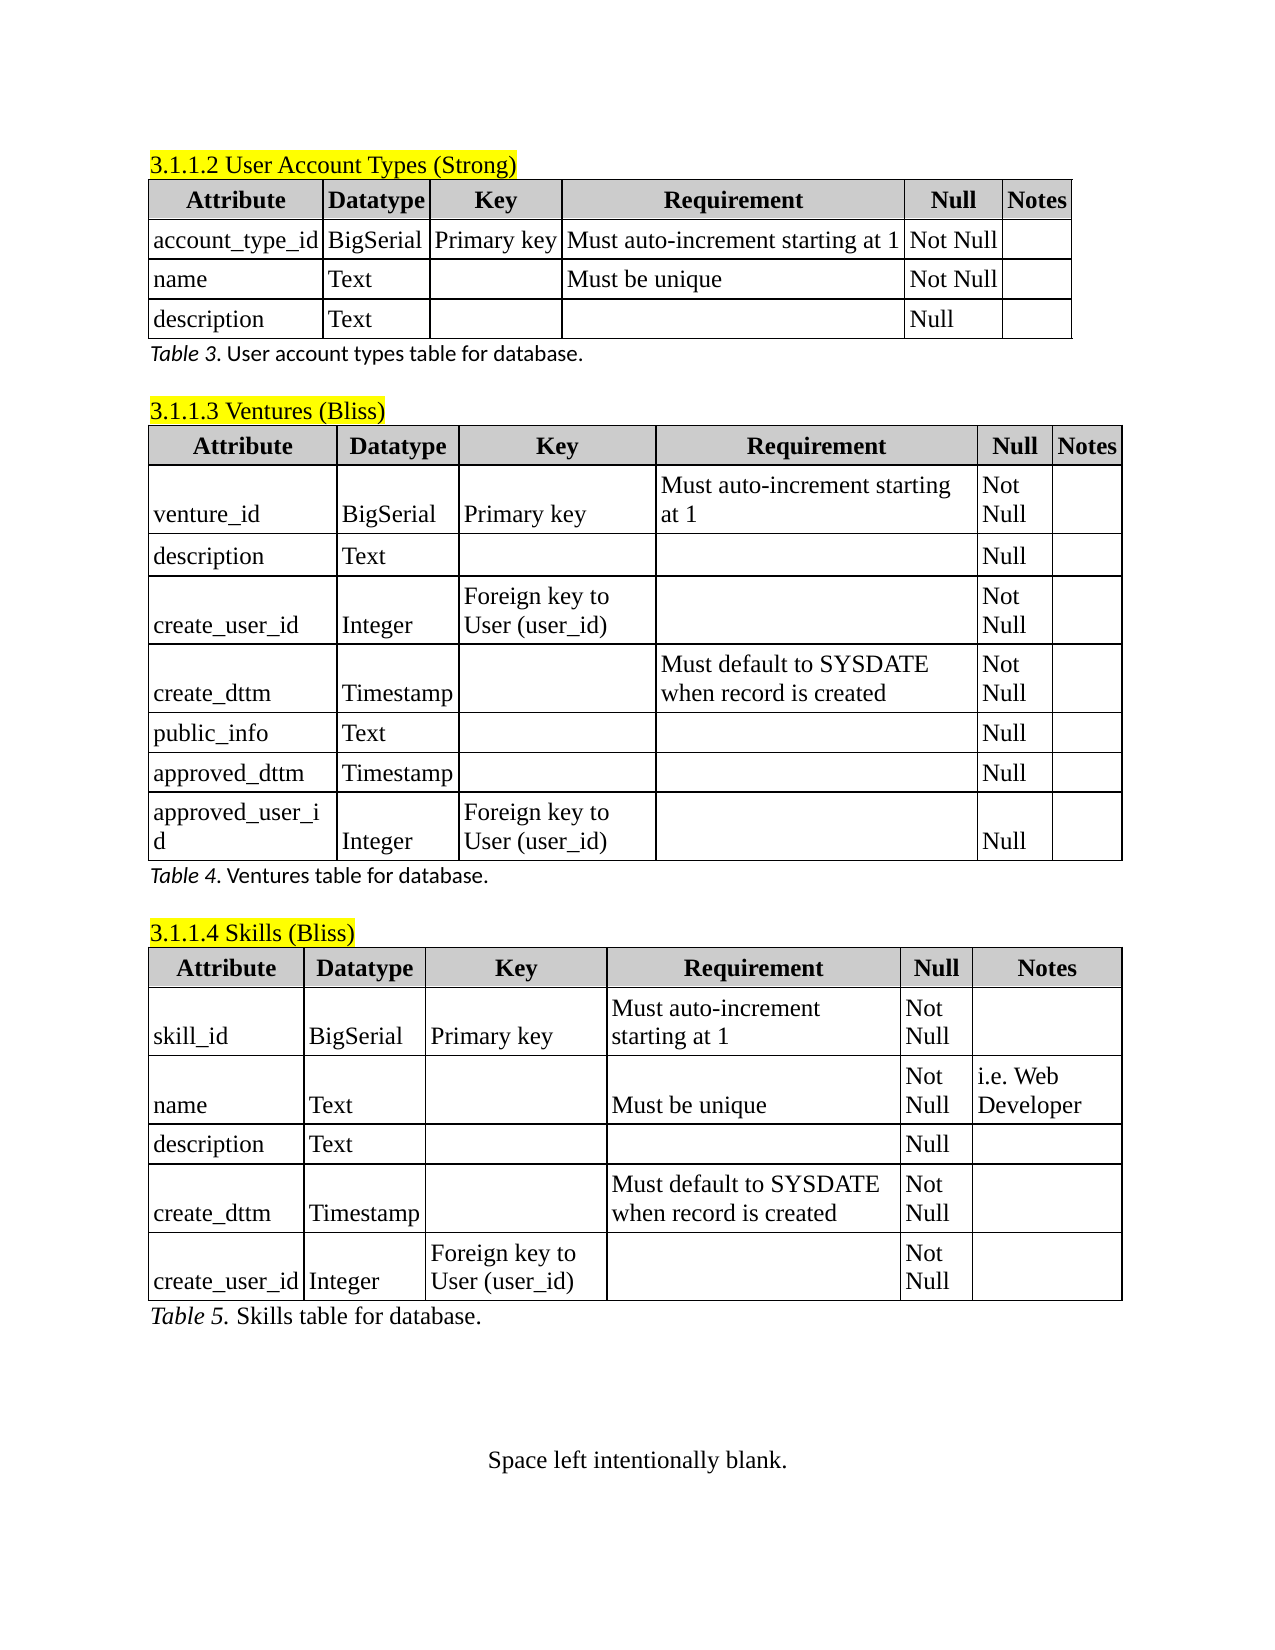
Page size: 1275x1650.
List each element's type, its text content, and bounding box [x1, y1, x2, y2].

table_cell approved_dttm [149, 753, 336, 791]
table_cell approved_user_id [149, 793, 336, 859]
table_cell [460, 645, 655, 712]
table_cell Must be unique [608, 1056, 900, 1123]
table_cell [1053, 466, 1121, 533]
table_header Key [431, 180, 561, 218]
table_cell name [149, 260, 322, 298]
table_header Requirement [657, 426, 977, 464]
table_cell Primary key [431, 220, 561, 258]
table_header Datatype [324, 180, 429, 218]
table_cell create_user_id [149, 577, 336, 643]
table_cell create_dttm [149, 645, 336, 712]
table_cell [1053, 713, 1121, 751]
table_cell [426, 1125, 606, 1163]
table_cell Not Null [905, 220, 1002, 258]
table_cell Text [305, 1125, 425, 1163]
table_cell Must default to SYSDATE when record is created [657, 645, 977, 712]
table_cell [1003, 260, 1071, 298]
table_cell public_info [149, 713, 336, 751]
table_cell venture_id [149, 466, 336, 533]
list Ventures (Bliss) [150, 396, 1125, 424]
table_cell [657, 713, 977, 751]
table_header Requirement [608, 948, 900, 986]
table_cell Text [338, 534, 458, 575]
table_cell [1003, 300, 1071, 337]
table_cell Text [305, 1056, 425, 1123]
table_cell Must default to SYSDATE when record is created [608, 1165, 900, 1231]
table_cell skill_id [149, 988, 303, 1055]
table_cell BigSerial [305, 988, 425, 1055]
table_cell [608, 1233, 900, 1300]
table_cell [1053, 753, 1121, 791]
table_cell [657, 577, 977, 643]
table_cell Not Null [901, 988, 972, 1055]
table_cell create_user_id [149, 1233, 303, 1300]
table_cell [431, 300, 561, 337]
table_header Key [460, 426, 655, 464]
list Skills (Bliss) [150, 918, 1125, 947]
list User Account Types (Strong) [150, 150, 1125, 179]
table_cell Timestamp [305, 1165, 425, 1231]
table_cell Must be unique [563, 260, 904, 298]
table_cell Text [338, 713, 458, 751]
table_cell Must auto-increment starting at 1 [608, 988, 900, 1055]
table_cell Null [978, 534, 1052, 575]
table_cell [608, 1125, 900, 1163]
table_cell BigSerial [324, 220, 429, 258]
table_cell Null [978, 753, 1052, 791]
table_header Notes [973, 948, 1121, 986]
table_cell Null [978, 793, 1052, 859]
table_cell Null [901, 1125, 972, 1163]
table_cell Null [978, 713, 1052, 751]
table_cell [563, 300, 904, 337]
table_cell Not Null [978, 577, 1052, 643]
table_cell description [149, 1125, 303, 1163]
table_cell Text [324, 300, 429, 337]
table_cell Must auto-increment starting at 1 [657, 466, 977, 533]
table_header Attribute [149, 948, 303, 986]
table_header Attribute [149, 426, 336, 464]
table_cell Foreign key to User (user_id) [460, 793, 655, 859]
table_header Datatype [305, 948, 425, 986]
table_cell [973, 1233, 1121, 1300]
table_cell Foreign key to User (user_id) [460, 577, 655, 643]
table_cell Integer [338, 577, 458, 643]
table_cell [973, 988, 1121, 1055]
table_header Null [978, 426, 1052, 464]
table_cell [657, 753, 977, 791]
table_cell name [149, 1056, 303, 1123]
table_cell [426, 1056, 606, 1123]
table_cell Timestamp [338, 645, 458, 712]
table_cell [1053, 577, 1121, 643]
table_header Notes [1053, 426, 1121, 464]
table_header Attribute [149, 180, 322, 218]
table_cell [1053, 534, 1121, 575]
table_cell i.e. Web Developer [973, 1056, 1121, 1123]
text Table 3. User account types table for database. [150, 339, 1125, 367]
table_cell Must auto-increment starting at 1 [563, 220, 904, 258]
table_cell [460, 753, 655, 791]
table_cell Null [905, 300, 1002, 337]
table_cell Not Null [978, 466, 1052, 533]
table_cell Not Null [901, 1056, 972, 1123]
text Table 5. Skills table for database. [150, 1301, 1125, 1330]
table_cell [657, 793, 977, 859]
table_header Key [426, 948, 606, 986]
table_cell [1003, 220, 1071, 258]
table_cell [973, 1125, 1121, 1163]
table_cell Not Null [901, 1165, 972, 1231]
table_cell Primary key [426, 988, 606, 1055]
table_cell [431, 260, 561, 298]
table_cell Not Null [901, 1233, 972, 1300]
text Space left intentionally blank. [150, 1445, 1125, 1474]
table_cell account_type_id [149, 220, 322, 258]
table_cell [657, 534, 977, 575]
table_header Requirement [563, 180, 904, 218]
table_cell description [149, 300, 322, 337]
table_cell Text [324, 260, 429, 298]
table_header Null [905, 180, 1002, 218]
table_cell Foreign key to User (user_id) [426, 1233, 606, 1300]
table_cell [973, 1165, 1121, 1231]
table_cell [460, 534, 655, 575]
table_cell [426, 1165, 606, 1231]
table_cell [1053, 645, 1121, 712]
table_header Datatype [338, 426, 458, 464]
table_header Notes [1003, 180, 1071, 218]
table_cell description [149, 534, 336, 575]
table_cell Primary key [460, 466, 655, 533]
table_cell Not Null [905, 260, 1002, 298]
text Table 4. Ventures table for database. [150, 861, 1125, 889]
table_cell Integer [338, 793, 458, 859]
table_cell Integer [305, 1233, 425, 1300]
table_cell create_dttm [149, 1165, 303, 1231]
table_cell [1053, 793, 1121, 859]
table_cell Not Null [978, 645, 1052, 712]
table_cell BigSerial [338, 466, 458, 533]
table_cell Timestamp [338, 753, 458, 791]
table_cell [460, 713, 655, 751]
table_header Null [901, 948, 972, 986]
